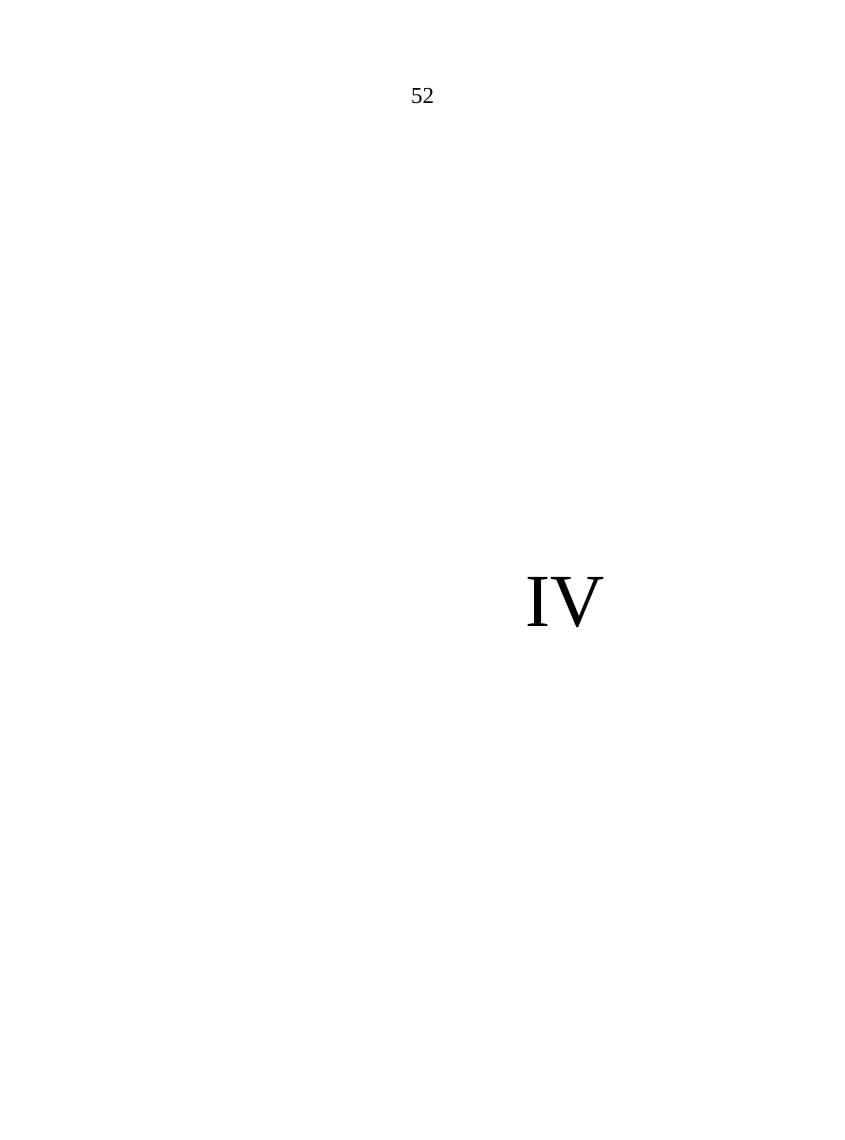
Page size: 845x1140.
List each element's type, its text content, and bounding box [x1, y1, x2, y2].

text 52 [75, 82, 769, 108]
text IV [75, 556, 769, 642]
